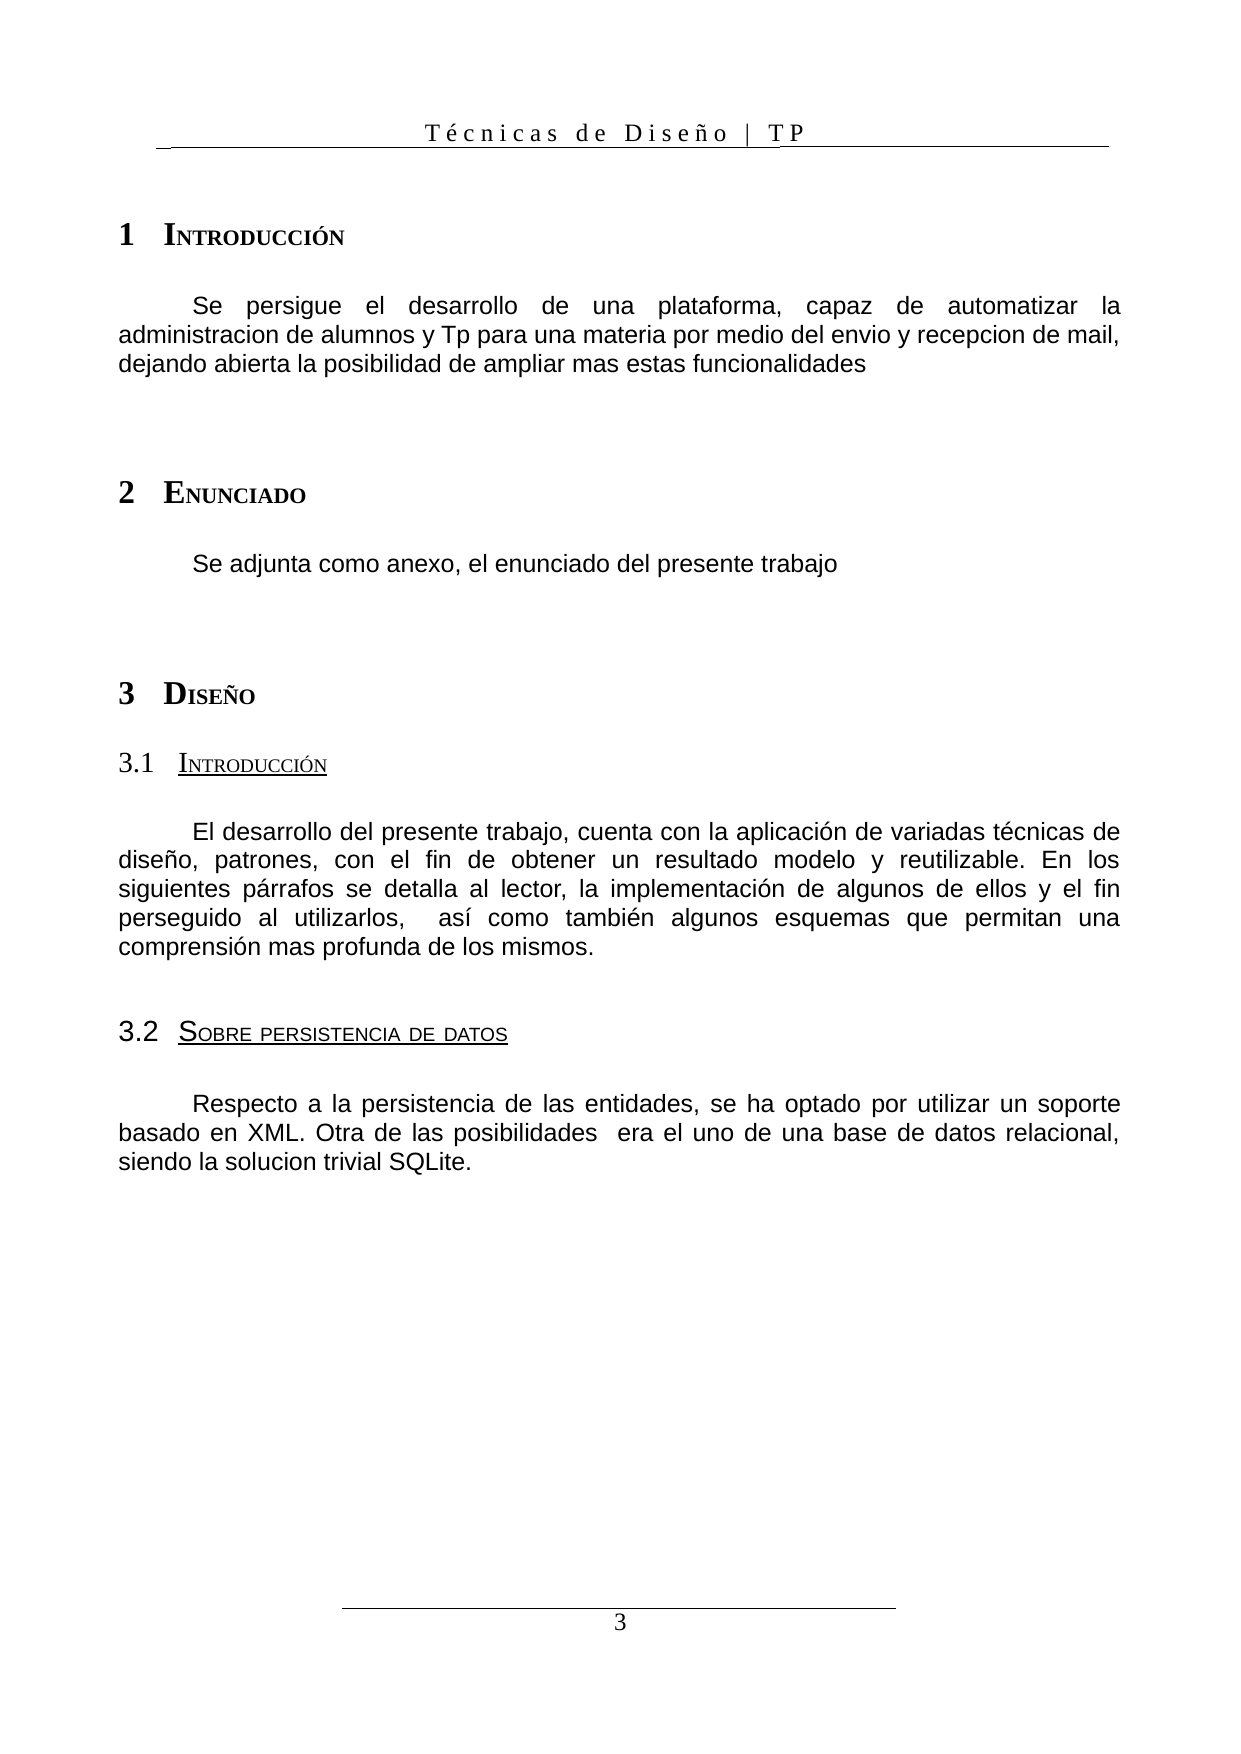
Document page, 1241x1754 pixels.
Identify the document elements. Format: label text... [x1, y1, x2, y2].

subtitle Diseño [118, 673, 1122, 711]
text El desarrollo del presente trabajo, cuenta con la aplicación de variadas técnicas de diseño, patrones, con el fin de obtener un resultado modelo y reutilizable. En los siguientes párrafos se detalla al lector, la implementación de algunos de ellos y el fin perseguido al utilizarlos, así como también algunos esquemas que permitan una comprensión mas profunda de los mismos. [118, 817, 1122, 961]
subtitle Sobre persistencia de datos [118, 1014, 1122, 1048]
text Se persigue el desarrollo de una plataforma, capaz de automatizar la administracion de alumnos y Tp para una materia por medio del envio y recepcion de mail, dejando abierta la posibilidad de ampliar mas estas funcionalidades [118, 291, 1122, 378]
text Se adjunta como anexo, el enunciado del presente trabajo [118, 549, 1122, 578]
subtitle Introducción [118, 745, 1122, 778]
subtitle Enunciado [118, 473, 1122, 511]
subtitle Introducción [118, 215, 1122, 253]
text Respecto a la persistencia de las entidades, se ha optado por utilizar un soporte basado en XML. Otra de las posibilidades era el uno de una base de datos relacional, siendo la solucion trivial SQLite. [118, 1089, 1122, 1175]
